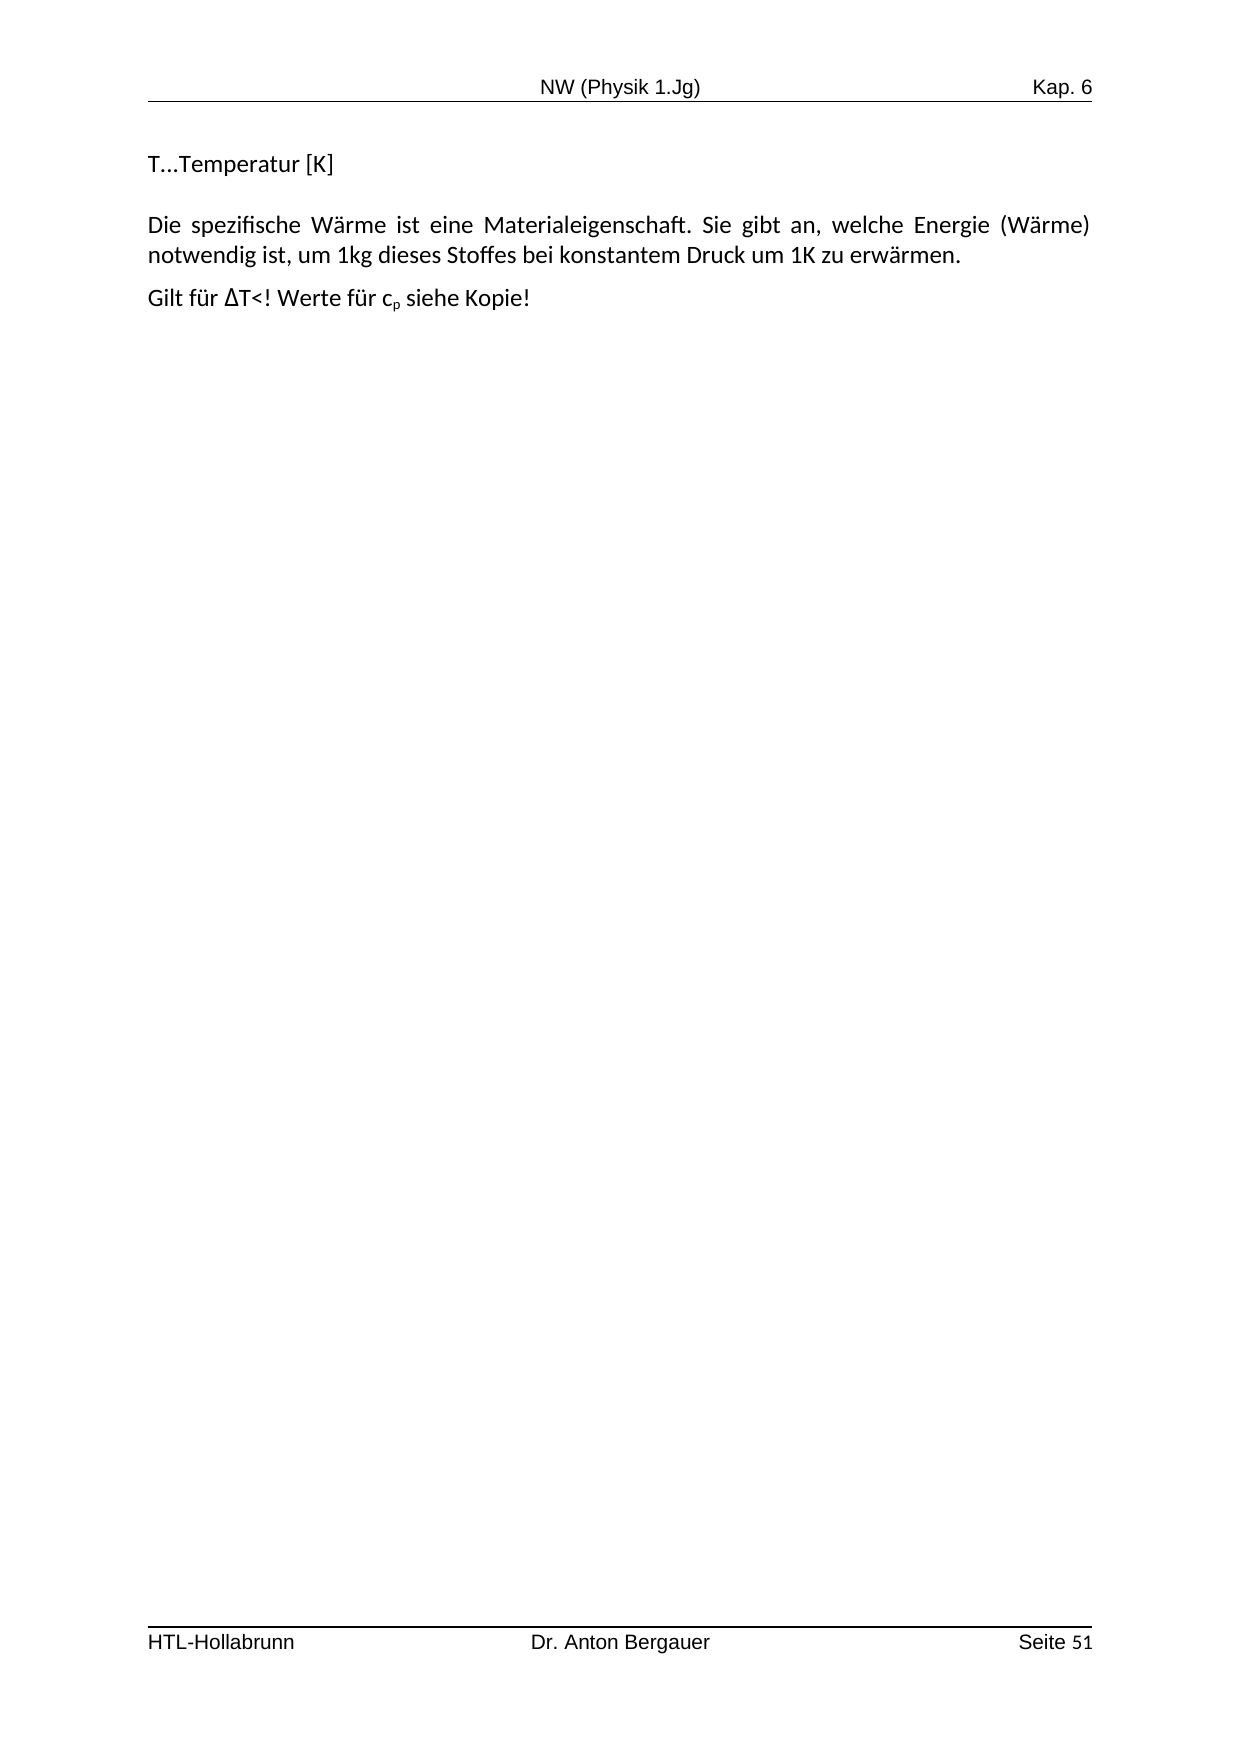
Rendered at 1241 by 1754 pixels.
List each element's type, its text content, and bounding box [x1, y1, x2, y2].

text T...Temperatur [K] [148, 148, 1092, 178]
text Gilt für ΔT<! Werte für cp siehe Kopie! [148, 270, 1092, 321]
text Die spezifische Wärme ist eine Materialeigenschaft. Sie gibt an, welche Energie (Wärme) notwendig ist, um 1kg dieses Stoffes bei konstantem Druck um 1K zu erwärmen. [148, 209, 1092, 270]
